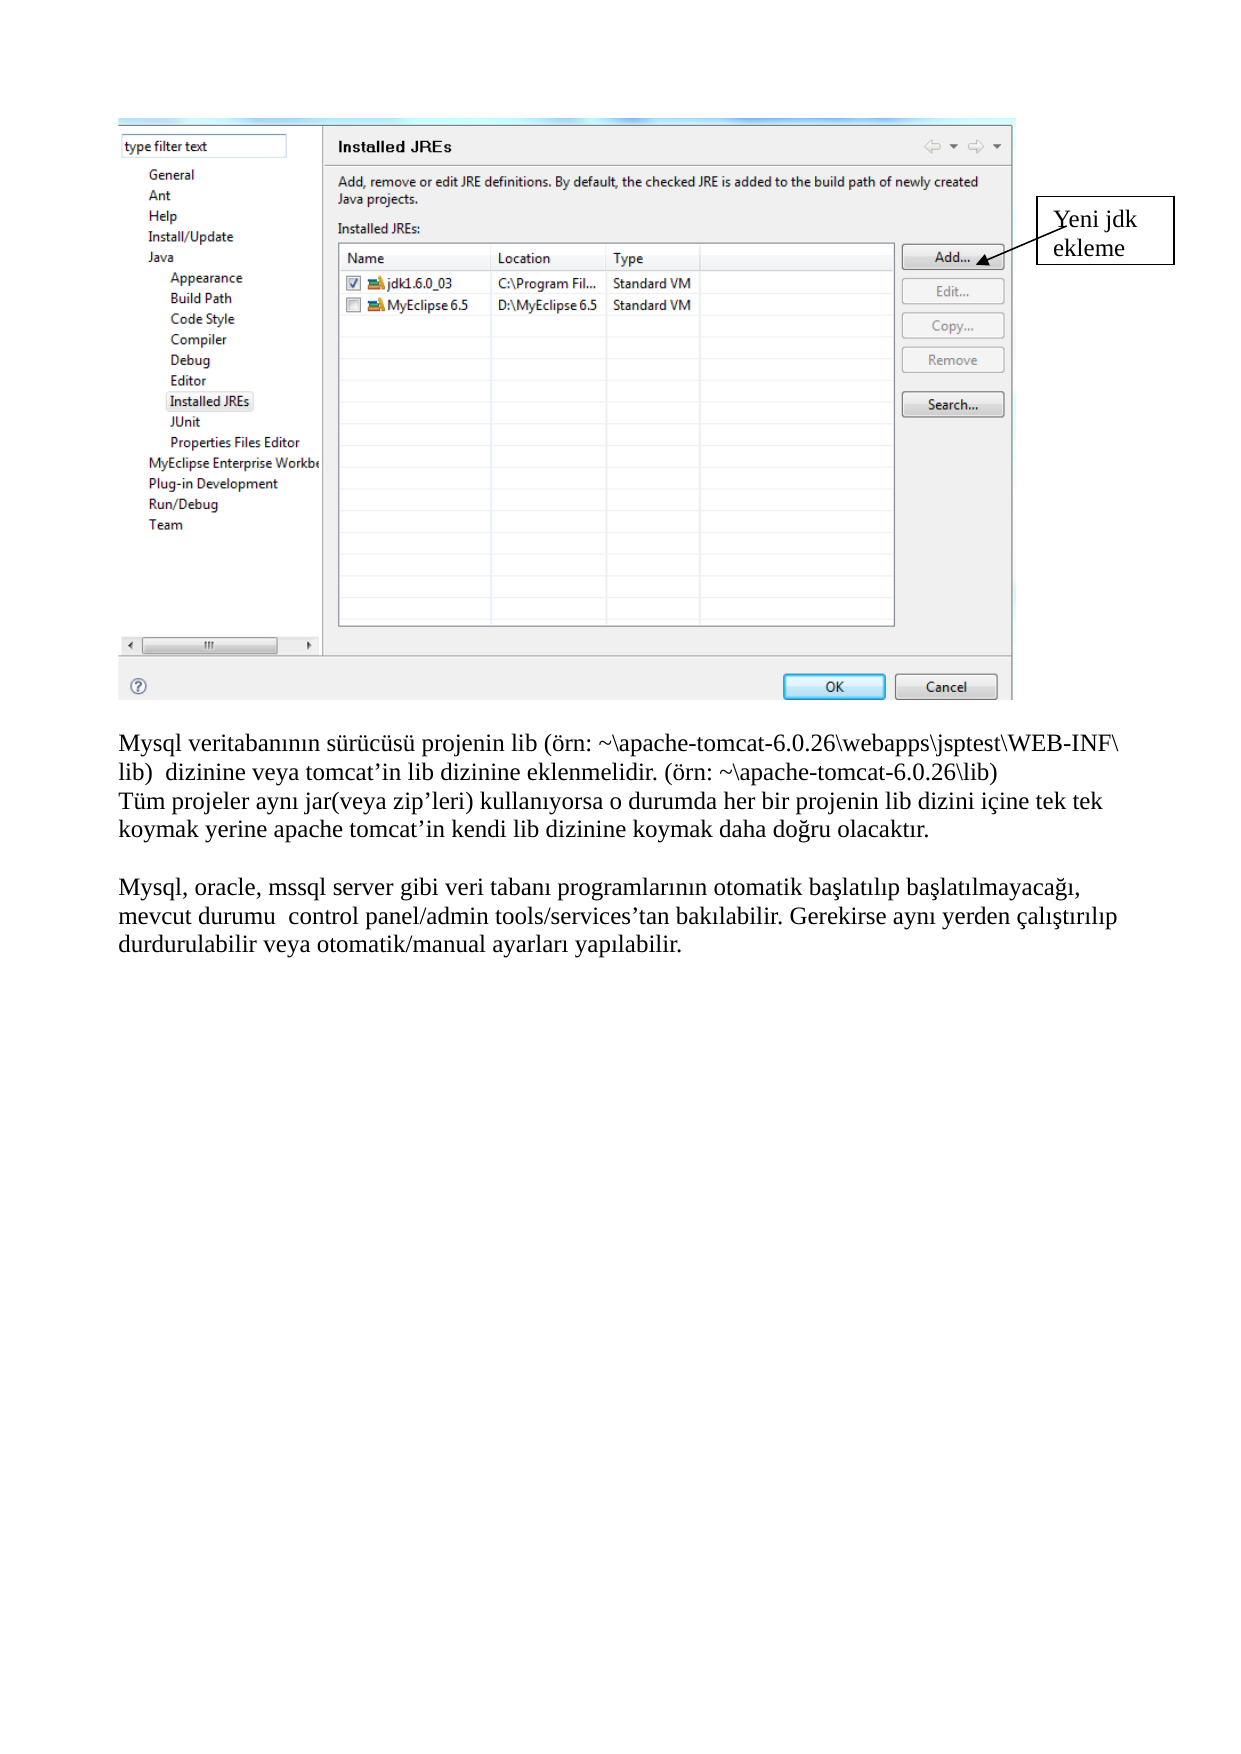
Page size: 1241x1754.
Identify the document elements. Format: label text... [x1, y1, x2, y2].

text Mysql, oracle, mssql server gibi veri tabanı programlarının otomatik başlatılıp başlatılmayacağı, mevcut durumu control panel/admin tools/services’tan bakılabilir. Gerekirse aynı yerden çalıştırılıp durdurulabilir veya otomatik/manual ayarları yapılabilir. [118, 872, 1122, 958]
text Mysql veritabanının sürücüsü projenin lib (örn: ~\apache-tomcat-6.0.26\webapps\jsptest\WEB-INF\lib) dizinine veya tomcat’in lib dizinine eklenmelidir. (örn: ~\apache-tomcat-6.0.26\lib) [118, 728, 1122, 786]
text Tüm projeler aynı jar(veya zip’leri) kullanıyorsa o durumda her bir projenin lib dizini içine tek tek koymak yerine apache tomcat’in kendi lib dizinine koymak daha doğru olacaktır. [118, 786, 1122, 843]
picture [118, 118, 1016, 700]
text Yeni jdk ekleme [1053, 204, 1158, 256]
